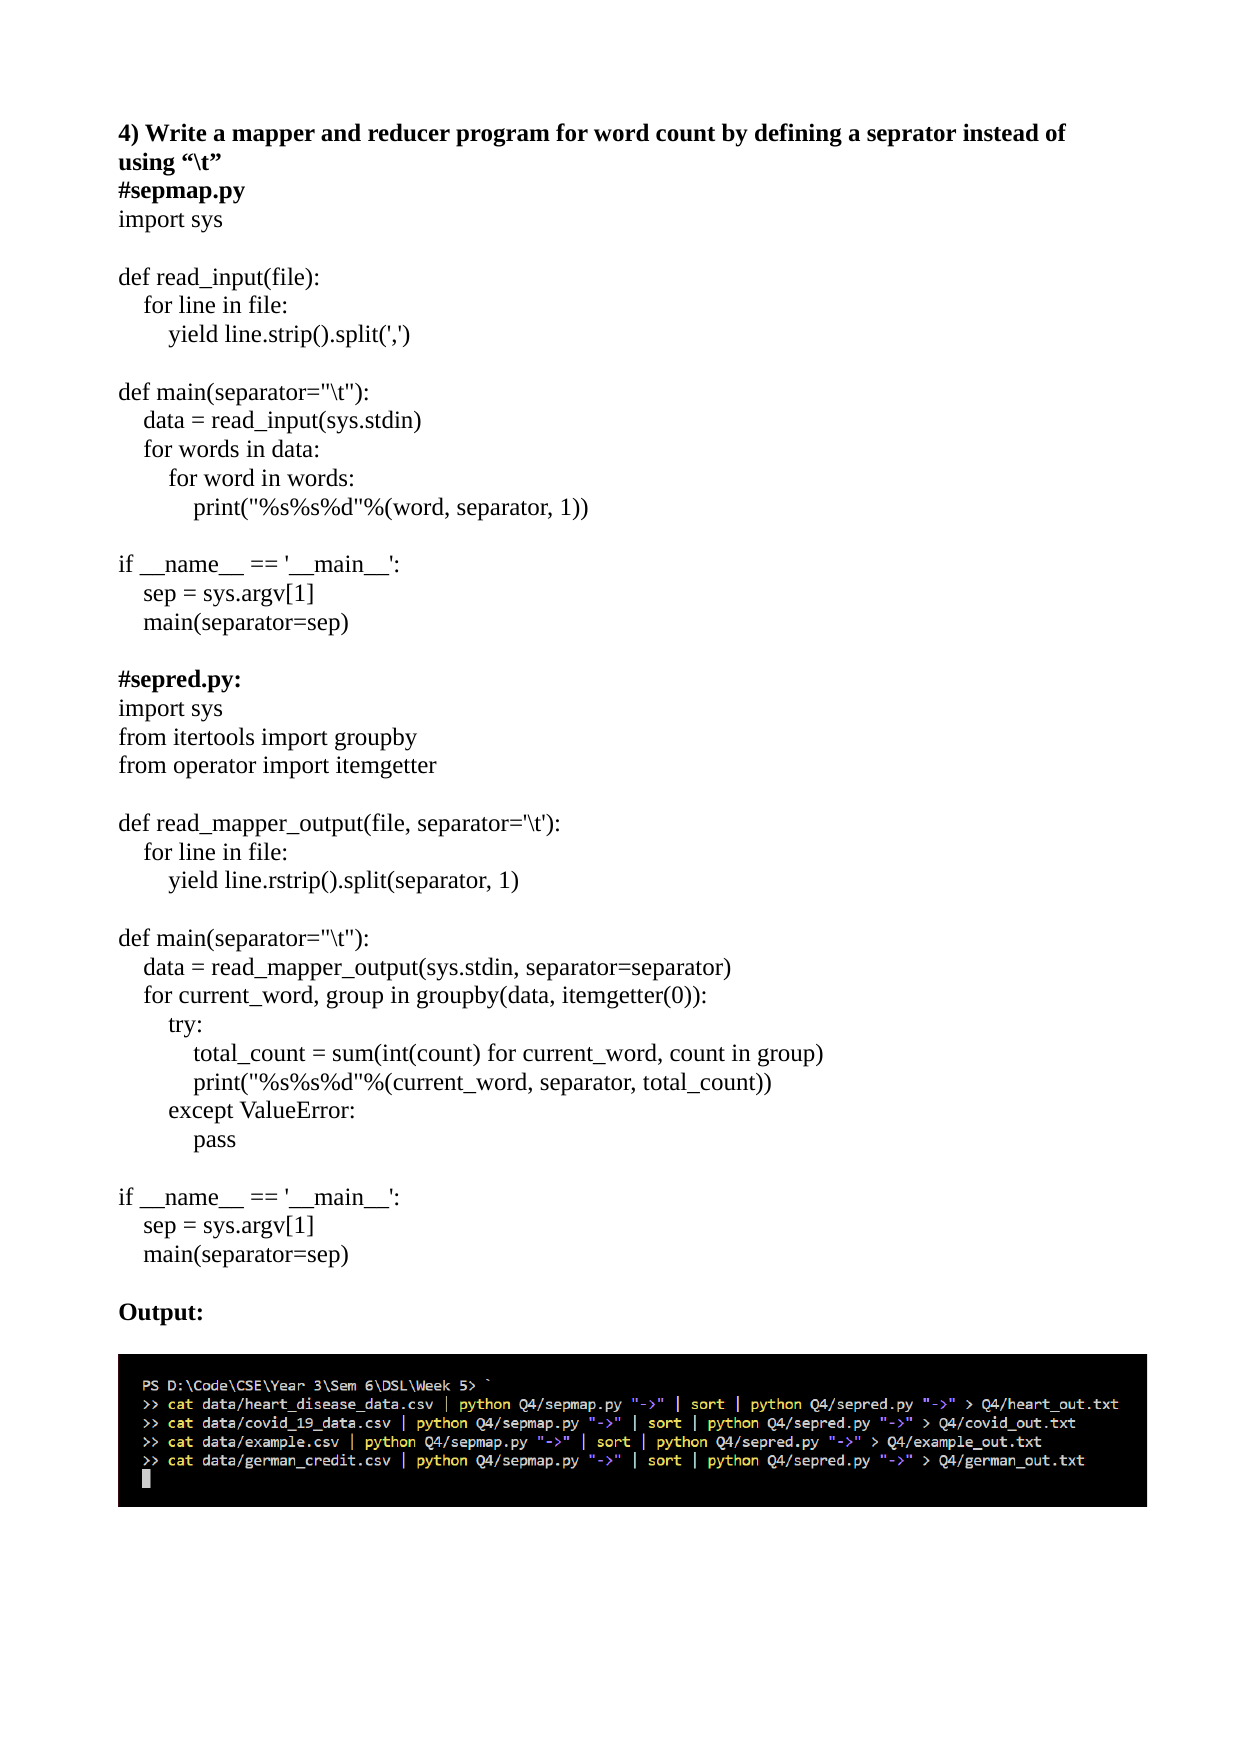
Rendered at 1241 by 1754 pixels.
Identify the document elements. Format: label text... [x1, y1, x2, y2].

text Output: [118, 1297, 1122, 1326]
text data = read_mapper_output(sys.stdin, separator=separator) [118, 952, 1122, 981]
text 4) Write a mapper and reducer program for word count by defining a seprator instead of using “\t” [118, 118, 1122, 176]
text for word in words: [118, 463, 1122, 492]
text if __name__ == '__main__': [118, 1182, 1122, 1211]
text sep = sys.argv[1] [118, 578, 1122, 607]
text if __name__ == '__main__': [118, 549, 1122, 578]
text main(separator=sep) [118, 607, 1122, 636]
text def read_mapper_output(file, separator='\t'): [118, 808, 1122, 837]
text def read_input(file): [118, 262, 1122, 291]
text yield line.rstrip().split(separator, 1) [118, 866, 1122, 894]
text import sys [118, 204, 1122, 233]
text for current_word, group in groupby(data, itemgetter(0)): [118, 981, 1122, 1009]
text yield line.strip().split(',') [118, 319, 1122, 348]
text from itertools import groupby [118, 722, 1122, 751]
text sep = sys.argv[1] [118, 1211, 1122, 1239]
text print("%s%s%d"%(current_word, separator, total_count)) [118, 1067, 1122, 1096]
text #sepred.py: [118, 664, 1122, 693]
text try: [118, 1009, 1122, 1038]
text total_count = sum(int(count) for current_word, count in group) [118, 1038, 1122, 1067]
text data = read_input(sys.stdin) [118, 406, 1122, 434]
text pass [118, 1124, 1122, 1153]
text for line in file: [118, 837, 1122, 866]
text for line in file: [118, 291, 1122, 319]
text for words in data: [118, 434, 1122, 463]
text print("%s%s%d"%(word, separator, 1)) [118, 492, 1122, 521]
text import sys [118, 693, 1122, 722]
text def main(separator="\t"): [118, 377, 1122, 406]
text main(separator=sep) [118, 1239, 1122, 1268]
text def main(separator="\t"): [118, 923, 1122, 952]
text #sepmap.py [118, 176, 1122, 204]
text except ValueError: [118, 1096, 1122, 1124]
text from operator import itemgetter [118, 751, 1122, 779]
